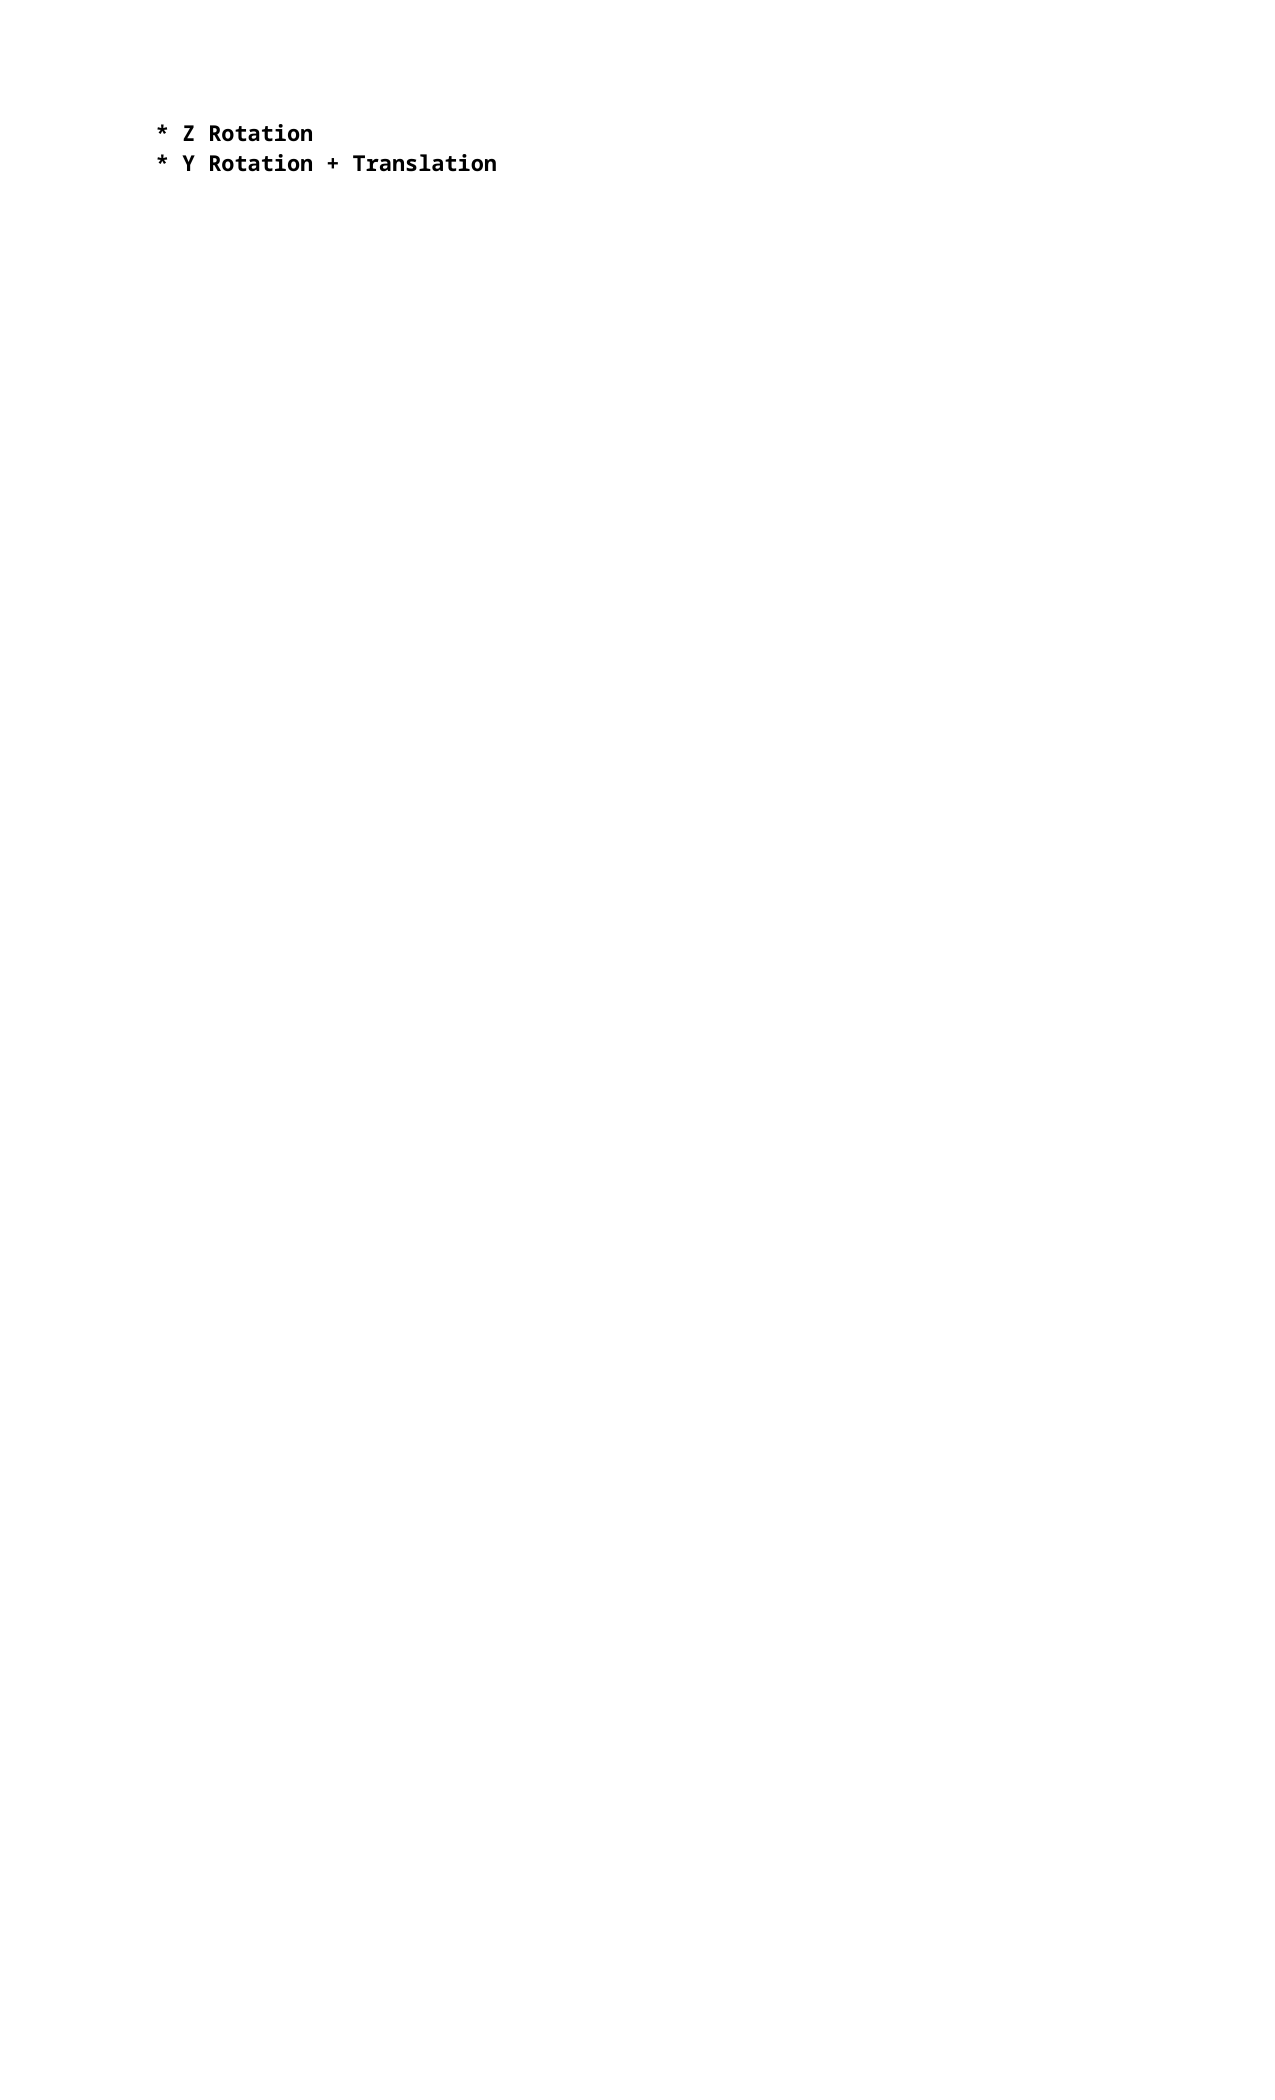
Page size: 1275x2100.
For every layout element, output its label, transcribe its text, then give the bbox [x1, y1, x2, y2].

text * Z Rotation [156, 118, 1157, 148]
text * Y Rotation + Translation [156, 148, 1157, 178]
